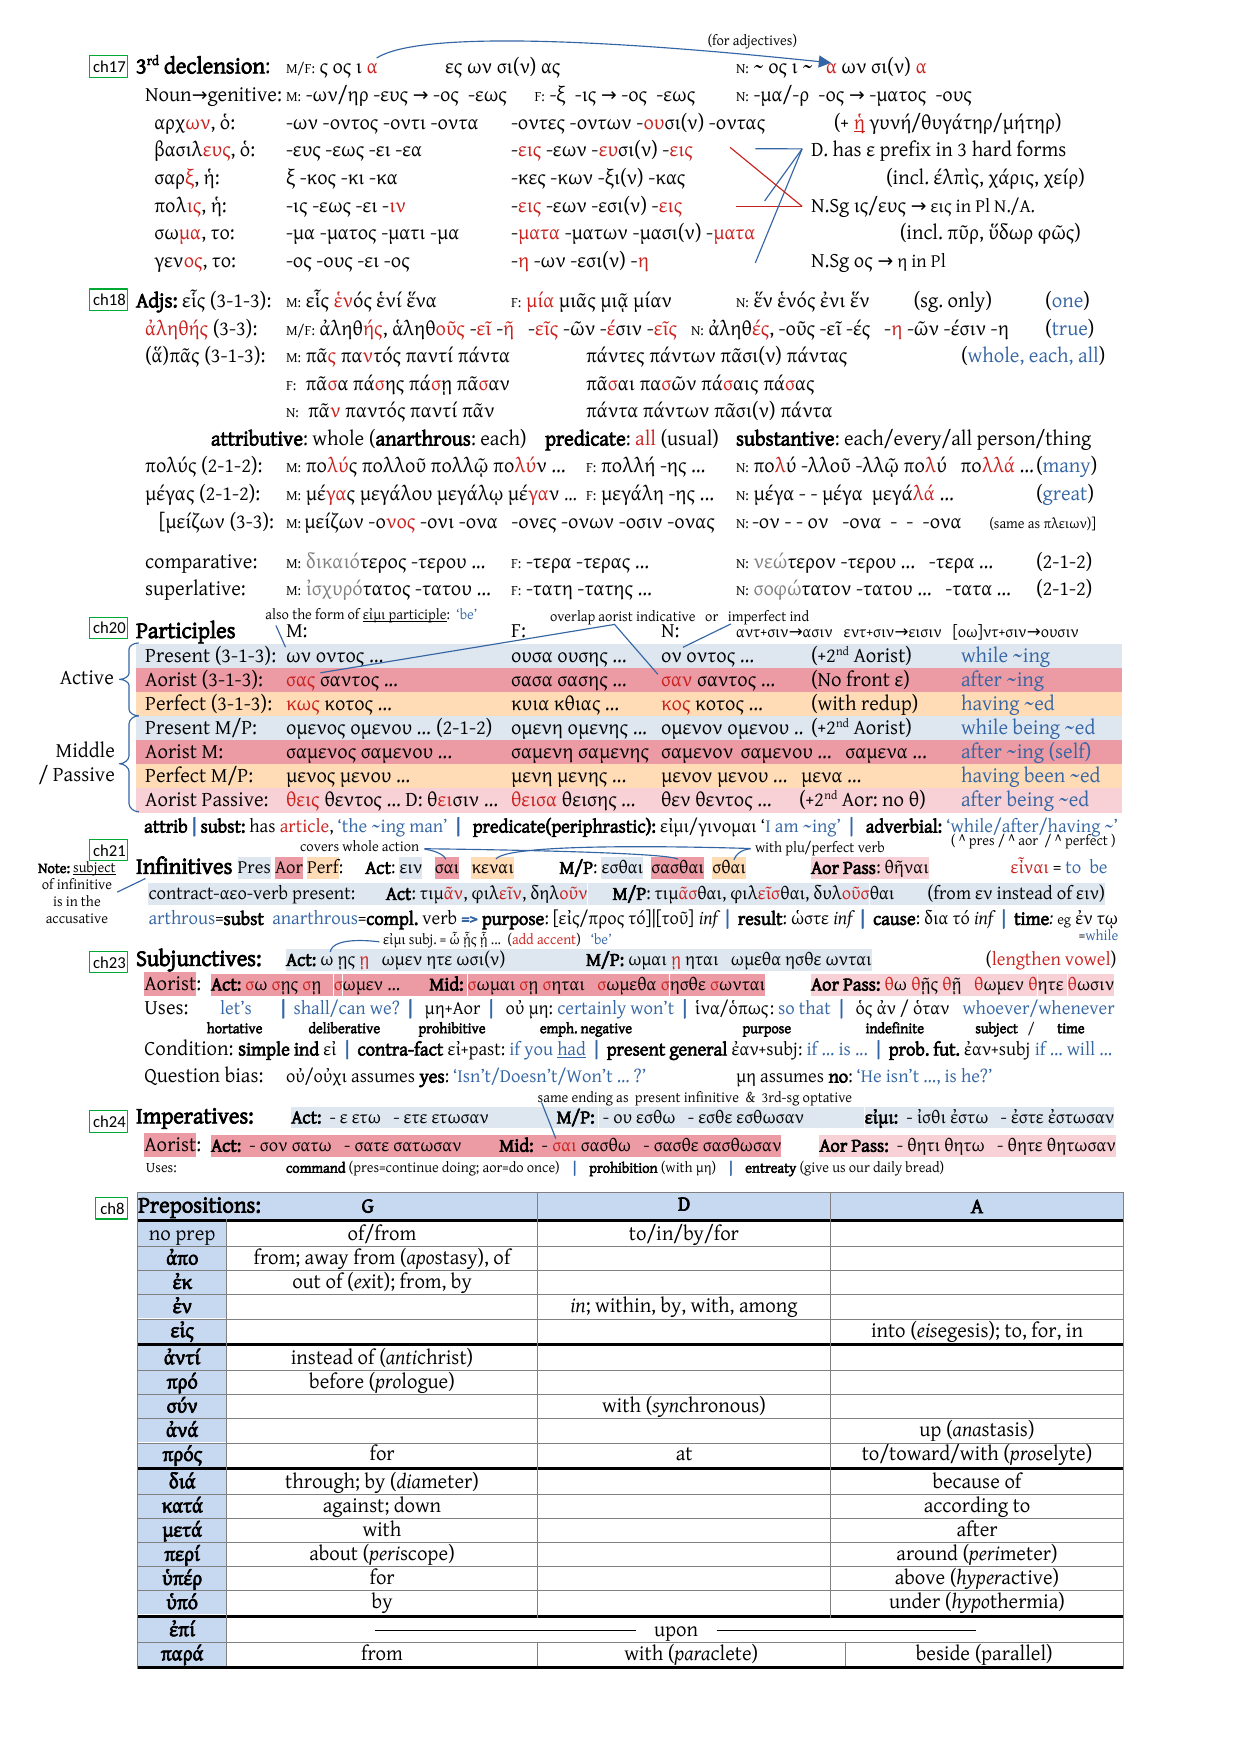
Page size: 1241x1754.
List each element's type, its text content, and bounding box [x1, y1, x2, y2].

table_cell πρός [176, 1458, 199, 1467]
table_cell with (synchronous) [538, 1395, 830, 1418]
table_cell for [227, 1444, 537, 1467]
table_cell πρός [138, 1444, 190, 1467]
table_cell ἀνά [138, 1419, 226, 1442]
table_cell ὑπό [138, 1591, 226, 1614]
table_cell [538, 1419, 830, 1442]
table_cell [831, 1371, 1123, 1394]
table_cell instead of (antichrist) [227, 1346, 537, 1370]
table_cell from; away from (apostasy), of [227, 1247, 537, 1270]
text Present (3-1-3): ων οντος ... ουσα ουσης ... ον οντος ... (+2nd Aorist) while ~ing [136, 644, 485, 668]
table_cell up (anastasis) [831, 1419, 1123, 1442]
table_cell μετά [138, 1519, 226, 1542]
text Imperatives: Act: - ε ετω - ετε ετωσαν M/P: - ου εσθω - εσθε εσθωσαν εἰμι: - ἰσθι ἐστω - ἐστε ἐστωσαν Aorist: Act: - σον σατω - σατε σατωσαν Mid: - σαι σασθω - σασθε σασθωσαν Aor Pass: - θητι θητω - θητε θητωσαν Uses: command (pres=continue doing; aor=do once) | prohibition (with μη) | entreaty (give us our daily bread) [136, 1103, 1122, 1177]
table_cell above (hyperactive) [831, 1567, 1123, 1590]
table_cell [227, 1419, 537, 1442]
text =while [1065, 928, 1118, 944]
text Adjs: εἷς (3-1-3): M: εἷς ἑνός ἑνί ἕνα F: μία μιᾶς μιᾷ μίαν N: ἕν ἑνός ἐνι ἕν (sg. only) (one) ἀληθής (3-3): M/F: ἀληθής, ἁληθοῦς -εῖ -ῆ -εῖς -ῶν -έσιν -εῖς N: ἀληθές, -οῦς -εῖ -ές -η -ῶν -έσιν -η (true) (ἅ)πᾶς (3-1-3): M: πᾶς παντός παντί πάντα πάντες πάντων πᾶσι(ν) πάντας (whole, each, all) F: πᾶσα πάσης πάσῃ πᾶσαν πᾶσαι πασῶν πάσαις πάσας N: πᾶν παντός παντί πᾶν πάντα πάντων πᾶσι(ν) πάντα attributive: whole (anarthrous: each) predicate: all (usual) substantive: each/every/all person/thing πολύς (2-1-2): M: πολύς πολλοῦ πολλῷ πολύν ... F: πολλή -ης ... N: πολύ -λλοῦ -λλῷ πολύ πολλά ... (many) μέγας (2-1-2): M: μέγας μεγάλου μεγάλῳ μέγαν ... F: μεγάλη -ης ... N: μέγα - - μέγα μεγάλά ... (great) [μείζων (3-3): M: μείζων -ονος -ονι -ονα -ονες -ονων -οσιν -ονας N: -ον - - ον -ονα - - -ονα (same as πλειων)] [136, 289, 1122, 534]
table_cell by [227, 1591, 537, 1614]
text Present (3-1-3): ων οντος ... ουσα ουσης ... ον οντος ... (+2nd Aorist) while ~ing [360, 644, 650, 668]
table_cell [538, 1543, 830, 1566]
text Aorist Passive: θεις θεντος ... D: θεισιν ... θεισα θεισης ... θεν θεντος ... (+2nd Aor: no θ) after being ~ed [136, 788, 1122, 813]
table_cell [538, 1470, 830, 1494]
table_cell εἰς [138, 1320, 226, 1343]
table_cell [538, 1591, 830, 1614]
table_cell into (eisegesis); to, for, in [831, 1320, 1123, 1343]
table_cell ἀντί [138, 1346, 226, 1370]
table_cell through; by (diameter) [227, 1470, 537, 1494]
table_cell [831, 1222, 1123, 1246]
table_cell no prep [138, 1222, 226, 1246]
table_cell out of (exit); from, by [227, 1271, 537, 1294]
table_cell [831, 1271, 1123, 1294]
text overlap aorist indicative or imperfect ind [550, 608, 827, 625]
table_cell around (perimeter) [831, 1543, 1123, 1566]
table_cell [831, 1346, 1123, 1370]
text Middle / Passive [38, 739, 114, 787]
text Perfect M/P: μενος μενου ... μενη μενης ... μενον μενου ... μενα ... having been ~ed [136, 764, 1122, 788]
text Participles M: F: N: αντ+σιν→ασιν εντ+σιν→εισιν [οω]ντ+σιν→ουσιν [136, 618, 601, 644]
text Uses: let’s | shall/can we? | μη+Aor | οὐ μη: certainly won’t | ἱνα/ὁπως : so that | ὁς ἀν / ὁταν whoever/whenever hortative deliberative prohibitive emph. negative purpose indefinite subject / time [136, 996, 1122, 1037]
table_cell before (prologue) [227, 1371, 537, 1394]
table_cell [227, 1395, 537, 1418]
table_cell πρός [190, 1444, 226, 1467]
table_cell with [227, 1519, 537, 1542]
text attrib | subst: has article, ‘the ~ing man’ | predicate(periphrastic): εἰμι/γινομαι ‘I am ~ing’ | adverbial: ‘while/after/having ~’ [195, 816, 458, 837]
text Participles M: F: N: αντ+σιν→ασιν εντ+σιν→εισιν [οω]ντ+σιν→ουσιν [506, 626, 629, 644]
text attrib | subst: has article, ‘the ~ing man’ | predicate(periphrastic): εἰμι/γινομαι ‘I am ~ing’ | adverbial: ‘while/after/having ~’ [853, 816, 1122, 837]
text Infinitives Pres Aor Perf: Act: ειν σαι κεναι M/P: εσθαι σασθαι σθαι Aor Pass: θῆναι εἶναι = to be contract-αεο-verb present: Act: τιμᾶν, φιλεῖν, δηλοῦν M/P: τιμᾶσθαι, φιλεῖσθαι, δυλοῦσθαι (from εν instead of ειν) arthrous=subst anarthrous=compl. verb => purpose: [εἰς/προς τό]|[τοῦ] inf | result: ὡστε inf | cause: δια τό inf | time: eg ἐν τῳ [136, 853, 1122, 930]
table_cell for [227, 1567, 537, 1590]
table_cell about (periscope) [227, 1543, 537, 1566]
table_cell [538, 1271, 830, 1294]
table_cell against; down [227, 1495, 537, 1518]
table_cell in; within, by, with, among [538, 1295, 830, 1318]
table_cell upon [227, 1618, 1123, 1642]
table_cell [538, 1567, 830, 1590]
text comparative: M: δικαιότερος -τερου ... F: -τερα -τερας ... N: νεώτερον -τερου ... -τερα ... (2-1-2) superlative: M: ἰσχυρότατος -τατου ... F: -τατη -τατης ... N: σοφώτατον -τατου ... -τατα ... (2-1-2) [136, 550, 1122, 602]
table_cell with (paraclete) [538, 1643, 845, 1666]
table_cell because of [831, 1470, 1123, 1494]
table_cell ἐν [138, 1295, 226, 1318]
text (for adjectives) [707, 33, 814, 49]
text Aorist M: σαμενος σαμενου ... σαμενη σαμενης σαμενον σαμενου ... σαμενα ... after ~ing (self) [136, 740, 1122, 764]
text Perfect (3-1-3): κως κοτος ... κυια κθιας ... κος κοτος ... (with redup) having ~ed [136, 692, 1122, 716]
table_cell of/from [227, 1222, 537, 1246]
table_cell to/toward/with (proselyte) [831, 1444, 1123, 1467]
table_cell at [538, 1444, 830, 1467]
table_header A [831, 1193, 1123, 1219]
text Present (3-1-3): ων οντος ... ουσα ουσης ... ον οντος ... (+2nd Aorist) while ~ing [634, 644, 1122, 668]
table_cell ἐκ [138, 1271, 226, 1294]
text same ending as present infinitive & 3rd-sg optative [537, 1090, 862, 1107]
table_cell [831, 1247, 1123, 1270]
table_cell [227, 1320, 537, 1343]
text Active [37, 666, 114, 690]
text also the form of εἰμι participle: ‘be’ [265, 607, 492, 623]
table_cell [538, 1371, 830, 1394]
text Aorist (3-1-3): σας σαντος ... σασα σασης ... σαν σαντος ... (No front ε) after ~ing [136, 668, 1122, 692]
text 3rd declension: M/F: ς ος ι α ες ων σι(ν) ας N: ~ ος ι ~ α ων σι(ν) α Noun→genitive: M: -ων/ηρ -ευς → -ος -εως F: -ξ -ις → -ος -εως N: -μα/-ρ -ος → -ματος -ους αρχων, ὁ: -ων -οντος -οντι -οντα -οντες -οντων -ουσι(ν) -οντας (+ ἡ γυνή/θυγάτηρ/μήτηρ) βασιλευς, ὁ: -ευς -εως -ει -εα -εις -εων -ευσι(ν) -εις D. has ε prefix in 3 hard forms σαρξ, ἡ: ξ -κος -κι -κα -κες -κων -ξι(ν) -κας (incl. έλπὶς, χάρις, χείρ) πολις, ἡ: -ις -εως -ει -ιν -εις -εων -εσι(ν) -εις N.Sg ις/ευς → εις in Pl N./A. σωμα, το: -μα -ματος -ματι -μα -ματα -ματων -μασι(ν) -ματα (incl. πῦρ, ὕδωρ φῶς) γενος, το: -ος -ους -ει -ος -η -ων -εσι(ν) -η N.Sg ος → η in Pl [136, 53, 1122, 273]
table_cell ὑπέρ [138, 1567, 226, 1590]
table_cell διά [138, 1470, 226, 1494]
text Present M/P: ομενος ομενου ... (2-1-2) ομενη ομενης ... ομενον ομενου .. (+2nd Aorist) while being ~ed [136, 716, 1122, 740]
table_cell πρό [138, 1371, 226, 1394]
table_cell κατά [138, 1495, 226, 1518]
table_cell from [227, 1643, 537, 1666]
text Participles M: F: N: αντ+σιν→ασιν εντ+σιν→εισιν [οω]ντ+σιν→ουσιν [694, 618, 1122, 644]
table_cell [538, 1495, 830, 1518]
table_cell after [831, 1519, 1123, 1542]
table_header Prepositions: G [138, 1193, 537, 1219]
table_cell [831, 1295, 1123, 1318]
table_cell σύν [138, 1395, 226, 1418]
text Note: subject of infinitive is in the accusative [36, 860, 117, 928]
text εἰμι subj. = ὧ ᾗς ᾗ ... (add accent) ‘be’ [383, 931, 616, 948]
table_cell ἐπί [138, 1618, 226, 1642]
table_cell ἀπο [138, 1247, 226, 1270]
table_cell [227, 1295, 537, 1318]
table_cell παρά [138, 1643, 226, 1666]
text Subjunctives: Act: ω ῃς ῃ ωμεν ητε ωσι(ν) M/P: ωμαι ῃ ηται ωμεθα ησθε ωνται (lengthen vowel) Aorist: Act: σω σῃς σῃ σωμεν ... Mid: σωμαι σῃ σηται σωμεθα σησθε σωνται Aor Pass: θω θῇς θῇ θωμεν θητε θωσιν [136, 946, 1122, 996]
text covers whole action [290, 839, 419, 856]
table_cell [538, 1519, 830, 1542]
table_cell περί [138, 1543, 226, 1566]
table_header D [538, 1193, 830, 1219]
table_cell beside (parallel) [846, 1643, 1123, 1666]
text Participles M: F: N: αντ+σιν→ασιν εντ+σιν→εισιν [οω]ντ+σιν→ουσιν [617, 625, 725, 644]
text ( ^ pres / ^ aor / ^ perfect ) [951, 833, 1123, 848]
table_cell [831, 1395, 1123, 1418]
table_cell according to [831, 1495, 1123, 1518]
table_cell [538, 1247, 830, 1270]
table_cell [538, 1346, 830, 1370]
text Condition: simple ind εἰ | contra-fact εἰ+past: if you had | present general ἐαν+subj: if ... is ... | prob. fut. ἐαν+subj if ... will ... Question bias: οὐ/οὐχι assumes yes: ‘Isn’t/Doesn’t/Won’t ... ?’ μη assumes no: ‘He isn’t ..., is he?’ [136, 1037, 1122, 1089]
table_cell to/in/by/for [538, 1222, 830, 1246]
text with plu/perfect verb [755, 839, 895, 855]
table_cell under (hypothermia) [831, 1591, 1123, 1614]
table_cell [538, 1320, 830, 1343]
text attrib | subst: has article, ‘the ~ing man’ | predicate(periphrastic): εἰμι/γινομαι ‘I am ~ing’ | adverbial: ‘while/after/having ~’ [459, 816, 851, 837]
